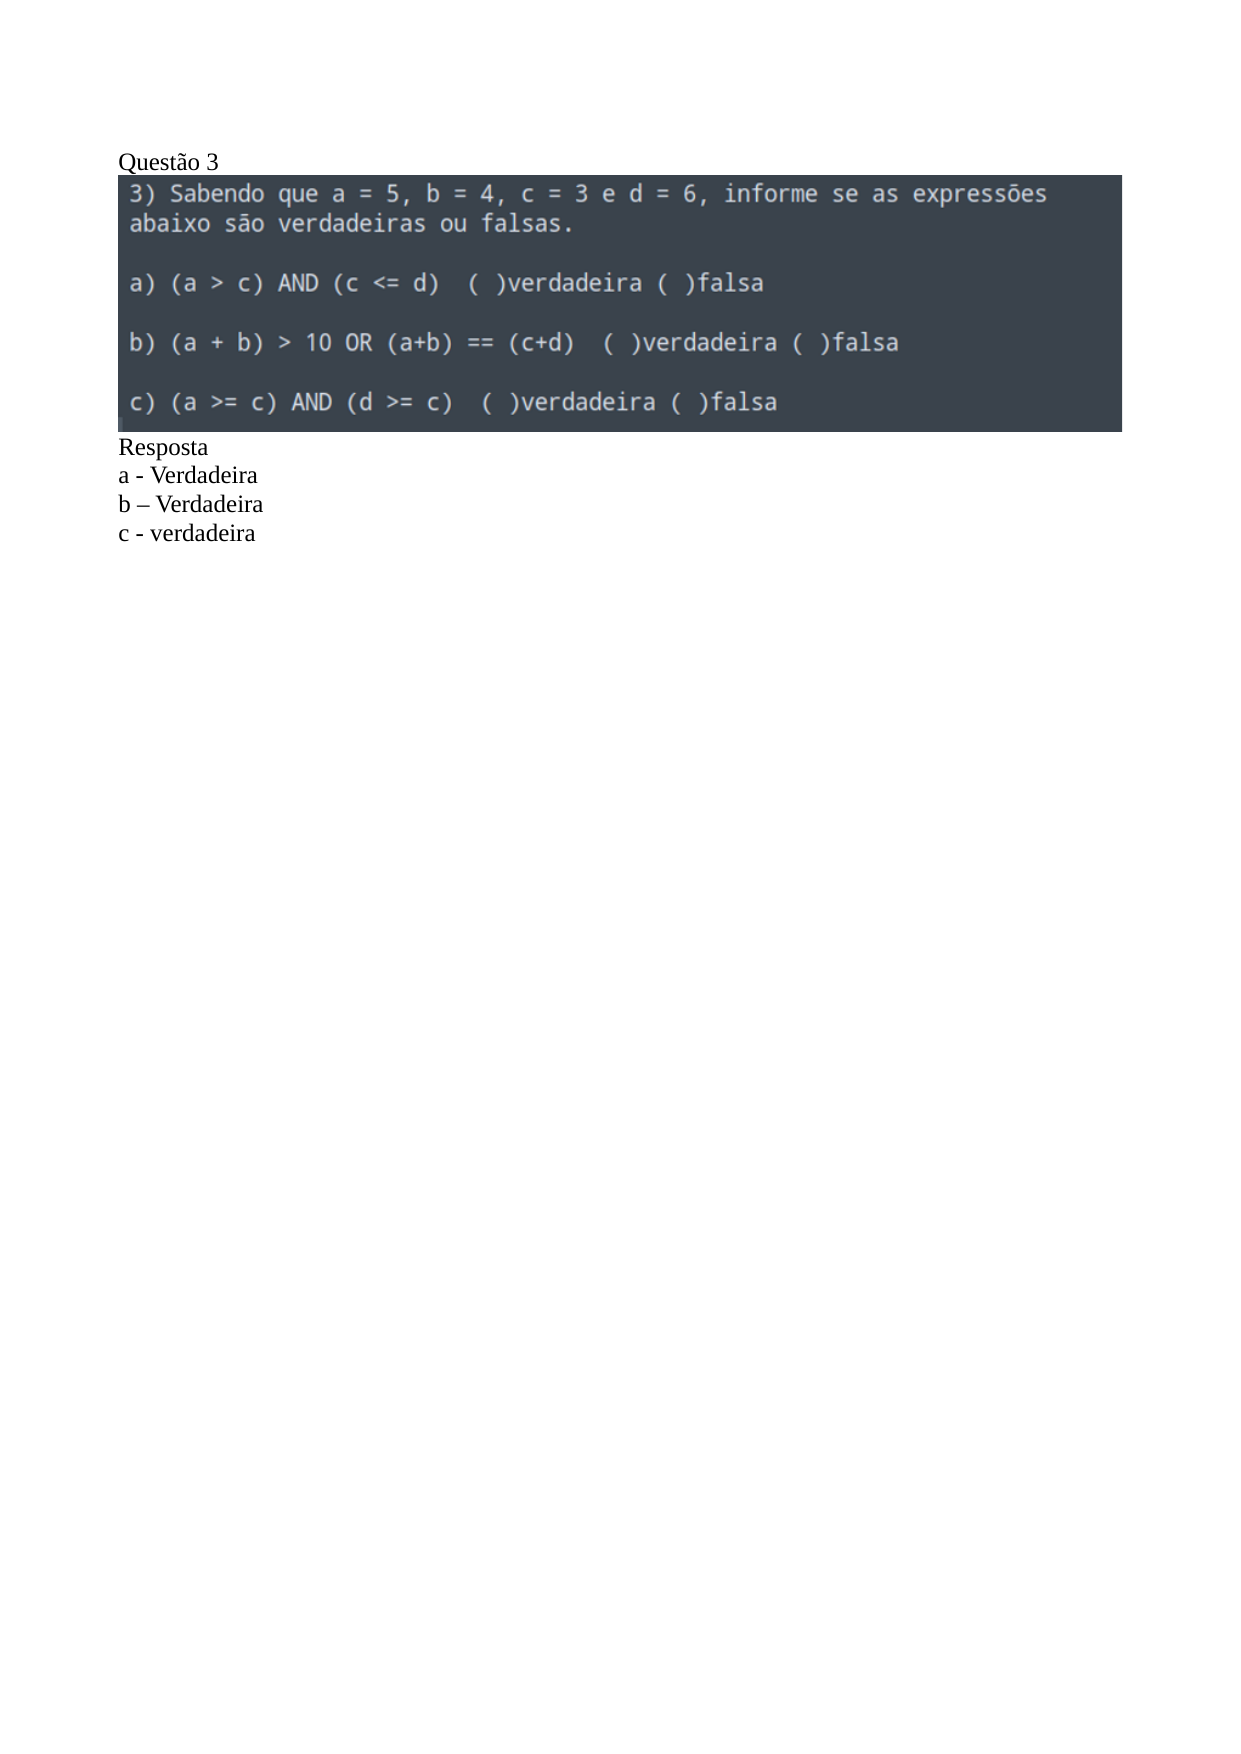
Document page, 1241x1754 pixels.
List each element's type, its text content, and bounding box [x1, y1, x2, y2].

text Resposta [118, 432, 1122, 460]
text c - verdadeira [118, 518, 1122, 547]
text Questão 3 [118, 147, 1122, 175]
text b – Verdadeira [118, 489, 1122, 518]
text a - Verdadeira [118, 460, 1122, 489]
picture [118, 175, 1123, 432]
